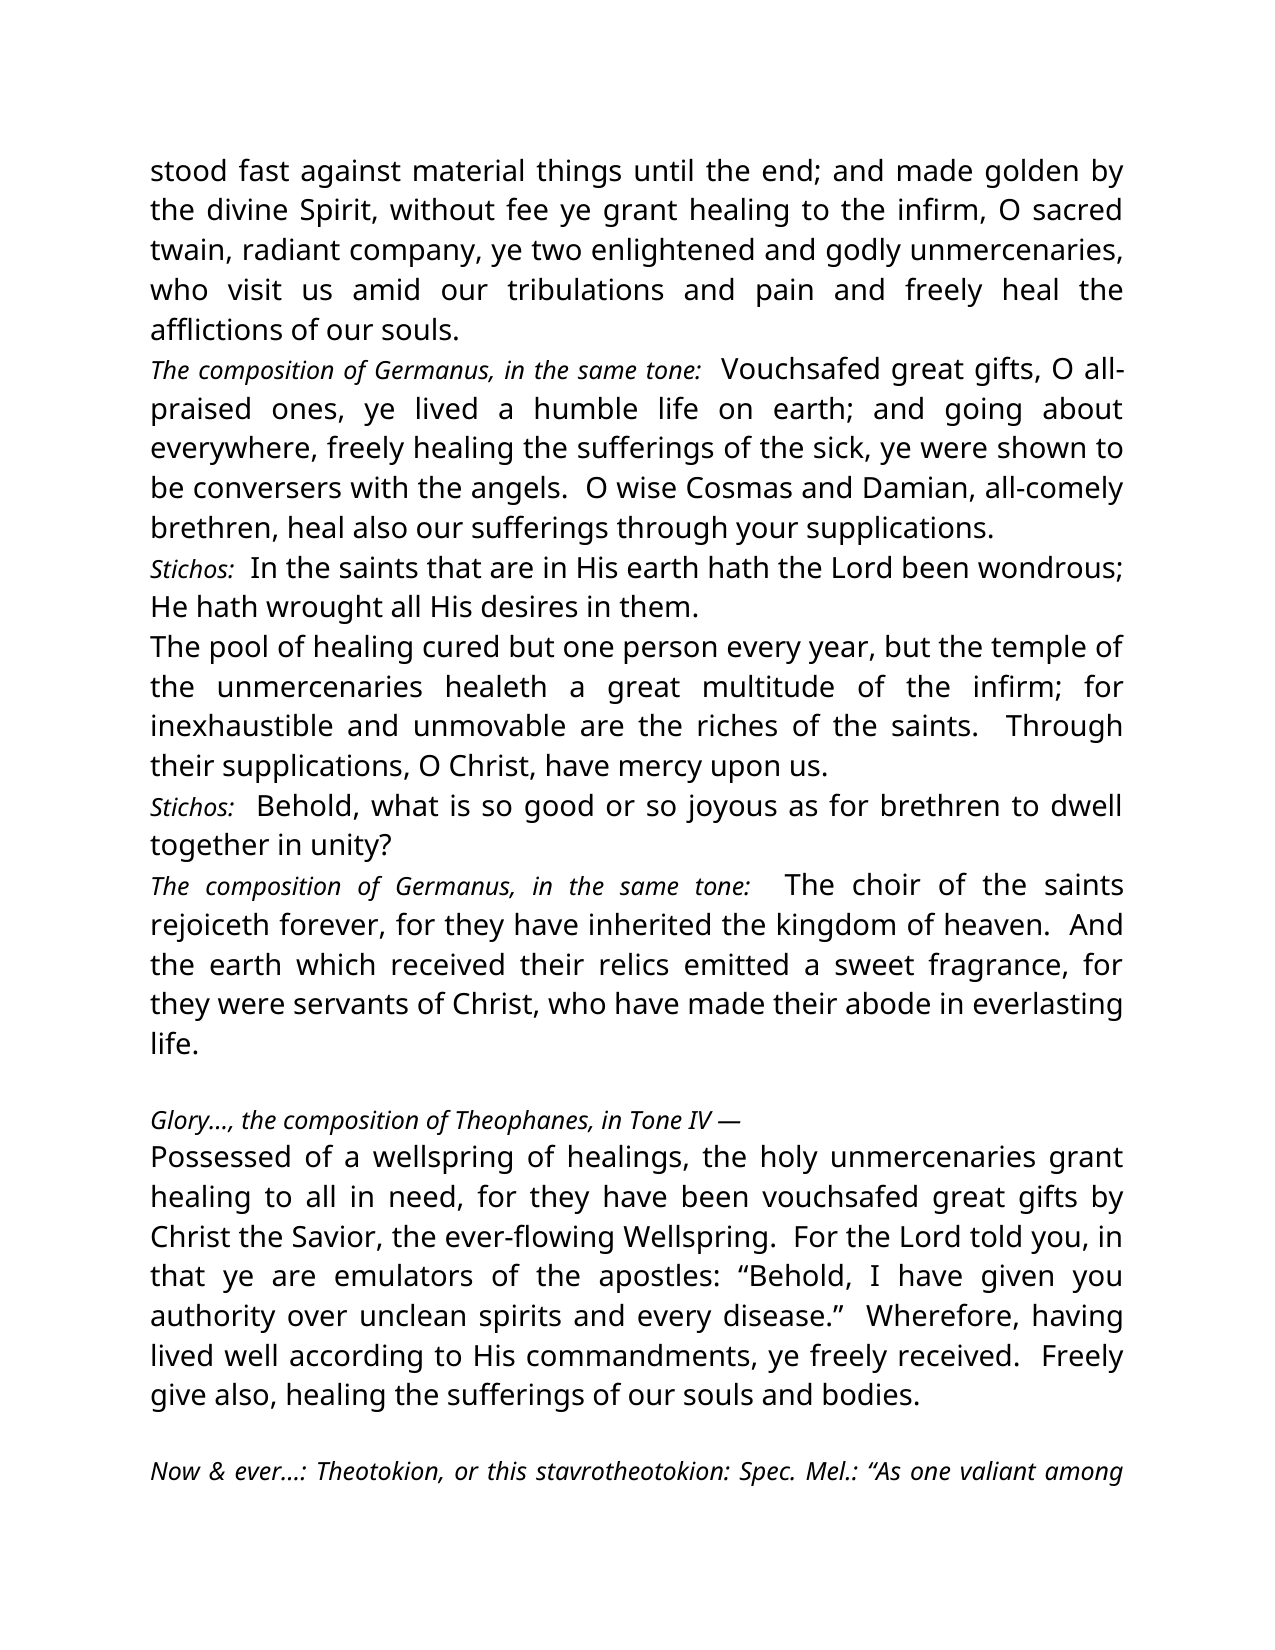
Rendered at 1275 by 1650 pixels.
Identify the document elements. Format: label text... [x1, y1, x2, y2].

text Glory…, the composition of Theophanes, in Tone IV — [150, 1102, 1125, 1137]
text The composition of Germanus, in the same tone: The choir of the saints rejoiceth forever, for they have inherited the kingdom of heaven. And the earth which received their relics emitted a sweet fragrance, for they were servants of Christ, who have made their abode in everlasting life. [150, 864, 1125, 1063]
text The composition of Germanus, in the same tone: Vouchsafed great gifts, O all-praised ones, ye lived a humble life on earth; and going about everywhere, freely healing the sufferings of the sick, ye were shown to be conversers with the angels. O wise Cosmas and Damian, all-comely brethren, heal also our sufferings through your supplications. [150, 348, 1125, 547]
text stood fast against material things until the end; and made golden by the divine Spirit, without fee ye grant healing to the infirm, O sacred twain, radiant company, ye two enlightened and godly unmercenaries, who visit us amid our tribulations and pain and freely heal the afflictions of our souls. [150, 150, 1125, 348]
text Now & ever…: Theotokion, or this stavrotheotokion: Spec. Mel.: “As one valiant among [150, 1454, 1125, 1488]
text Stichos: Behold, what is so good or so joyous as for brethren to dwell together in unity? [150, 785, 1125, 864]
text Possessed of a wellspring of healings, the holy unmercenaries grant healing to all in need, for they have been vouchsafed great gifts by Christ the Savior, the ever-flowing Wellspring. For the Lord told you, in that ye are emulators of the apostles: “Behold, I have given you authority over unclean spirits and every disease.” Wherefore, having lived well according to His commandments, ye freely received. Freely give also, healing the sufferings of our souls and bodies. [150, 1137, 1125, 1414]
text Stichos: In the saints that are in His earth hath the Lord been wondrous; He hath wrought all His desires in them. [150, 547, 1125, 626]
text The pool of healing cured but one person every year, but the temple of the unmercenaries healeth a great multitude of the infirm; for inexhaustible and unmovable are the riches of the saints. Through their supplications, O Christ, have mercy upon us. [150, 626, 1125, 785]
